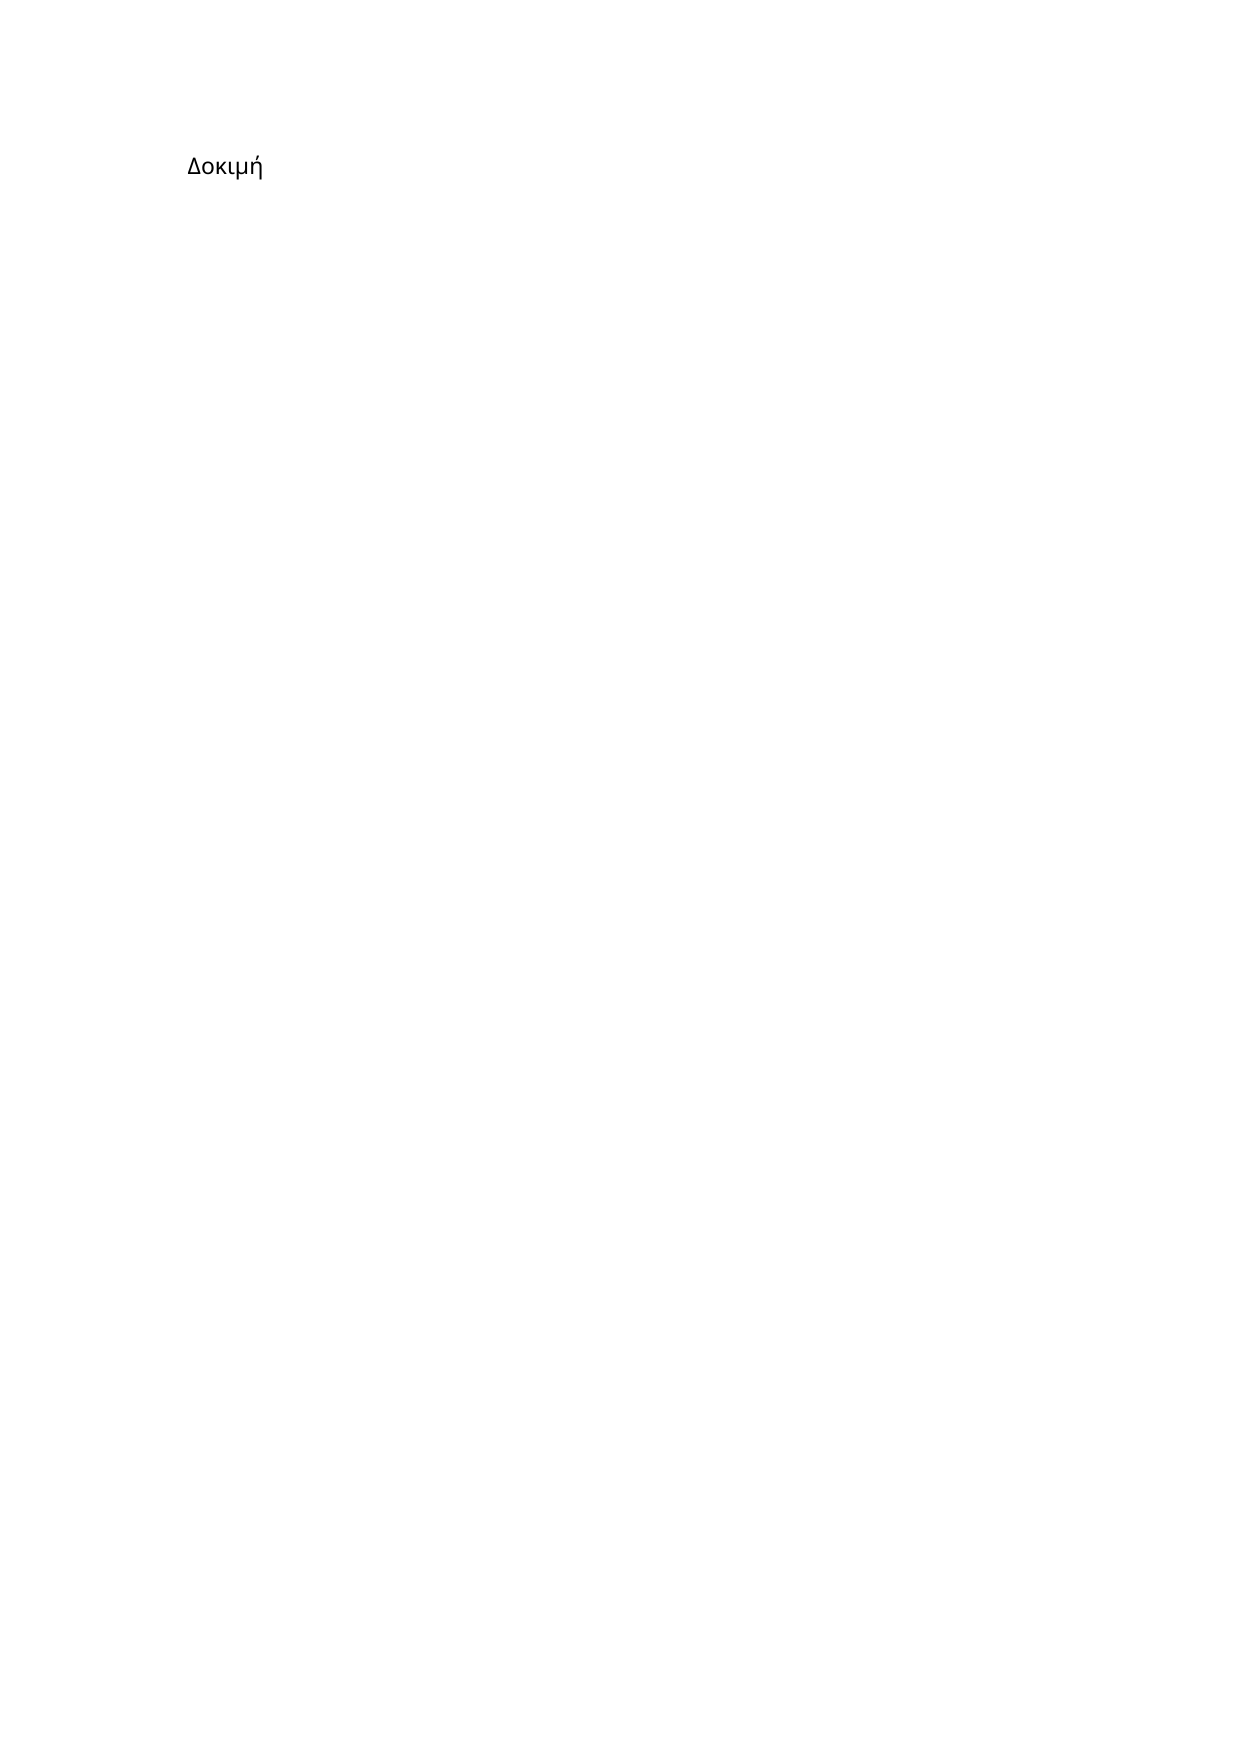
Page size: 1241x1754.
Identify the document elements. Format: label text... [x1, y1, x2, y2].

text Δοκιμή [187, 150, 1053, 181]
